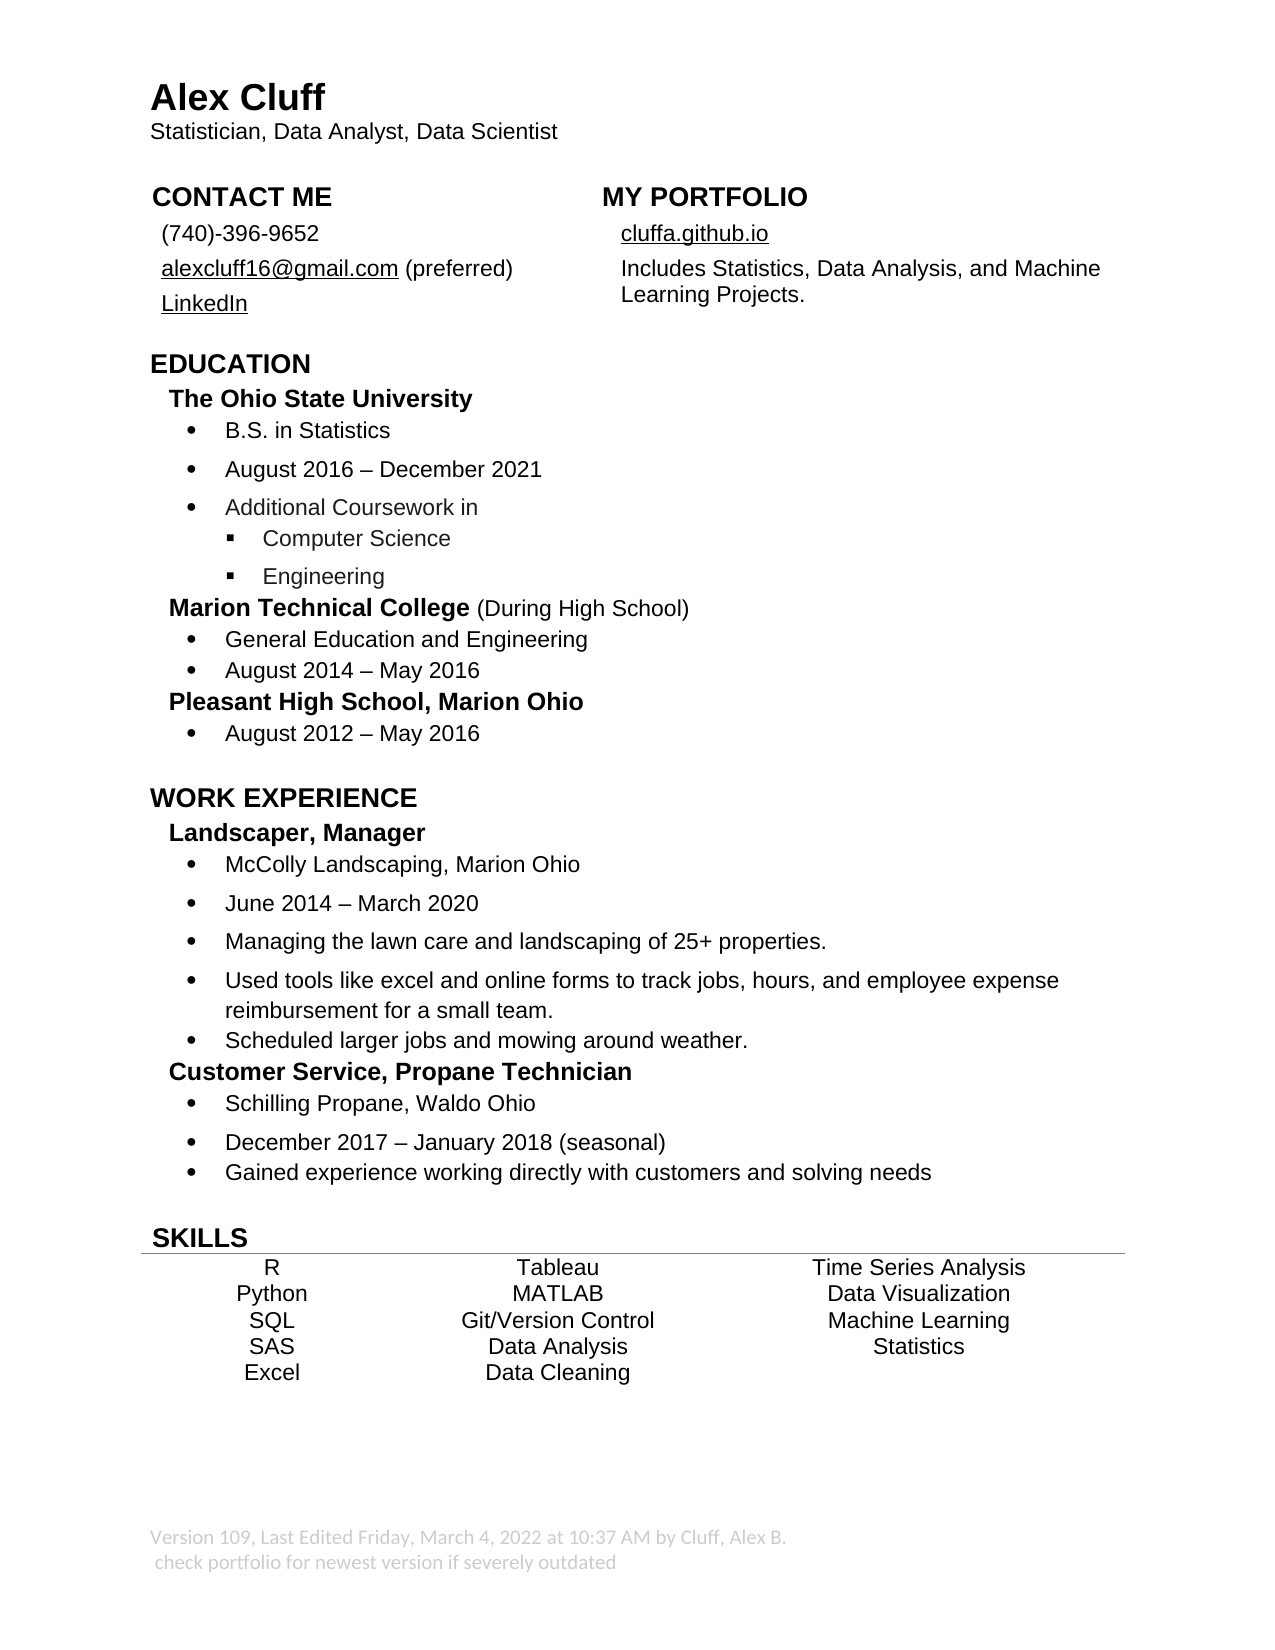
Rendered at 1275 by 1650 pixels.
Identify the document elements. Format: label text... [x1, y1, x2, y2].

table_cell R Python SQL SAS Excel [141, 1254, 403, 1422]
list McColly Landscaping, Marion Ohio [187, 851, 1125, 877]
list Schilling Propane, Waldo Ohio [187, 1090, 1125, 1117]
text Landscaper, Manager [169, 818, 1125, 847]
text Marion Technical College (During High School) [169, 593, 1125, 622]
text Pleasant High School, Marion Ohio [169, 687, 1125, 716]
list Scheduled larger jobs and mowing around weather. [187, 1027, 1125, 1053]
list August 2012 – May 2016 [187, 720, 1125, 746]
list Additional Coursework in [187, 494, 1125, 521]
table_header [713, 1222, 1125, 1253]
list Used tools like excel and online forms to track jobs, hours, and employee expense reimbursement for a small team. [187, 967, 1125, 1023]
list August 2016 – December 2021 [187, 456, 1125, 482]
list B.S. in Statistics [187, 417, 1125, 444]
table_header SKILLS [141, 1222, 712, 1253]
text EDUCATION [150, 348, 1125, 379]
text The Ohio State University [169, 384, 1125, 413]
list Computer Science [225, 524, 1125, 551]
table_header MY PORTFOLIO cluffa.github.io Includes Statistics, Data Analysis, and Machine Learning Projects. [591, 173, 1125, 316]
list General Education and Engineering [187, 626, 1125, 653]
table_header CONTACT ME (740)-396-9652 alexcluff16@gmail.com (preferred) LinkedIn [141, 173, 591, 316]
list December 2017 – January 2018 (seasonal) [187, 1129, 1125, 1155]
list Managing the lawn care and landscaping of 25+ properties. [187, 928, 1125, 954]
table_cell Tableau MATLAB Git/Version Control Data Analysis Data Cleaning [403, 1254, 712, 1422]
list August 2014 – May 2016 [187, 657, 1125, 683]
table_cell Time Series Analysis Data Visualization Machine Learning Statistics [713, 1254, 1125, 1422]
text Customer Service, Propane Technician [169, 1057, 1125, 1086]
text WORK EXPERIENCE [150, 782, 1125, 813]
text Alex Cluff [150, 75, 1125, 118]
list Engineering [225, 563, 1125, 589]
list Gained experience working directly with customers and solving needs [187, 1159, 1125, 1186]
list June 2014 – March 2020 [187, 890, 1125, 916]
text Statistician, Data Analyst, Data Scientist [150, 118, 1125, 144]
